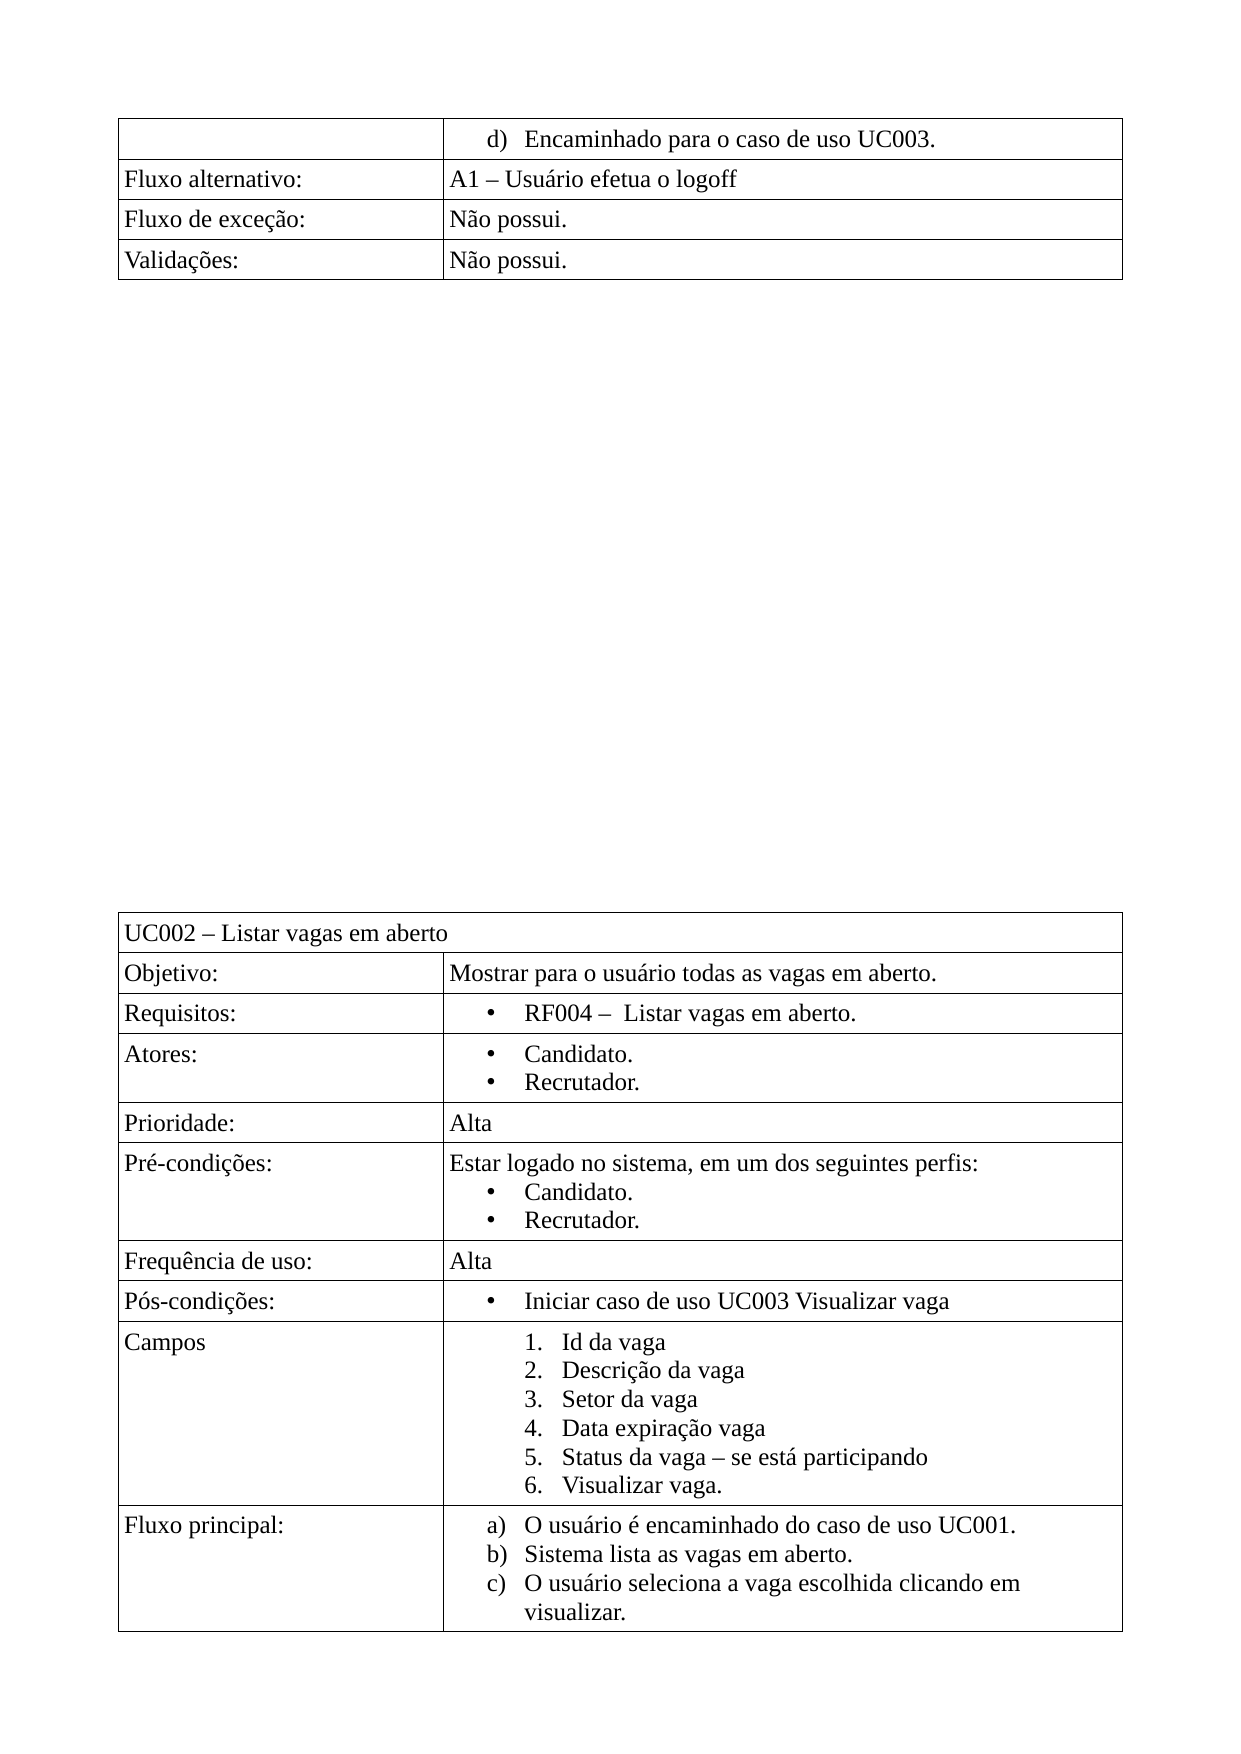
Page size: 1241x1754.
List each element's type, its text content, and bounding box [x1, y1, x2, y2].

table_cell Não possui. [444, 200, 1122, 239]
table_cell Fluxo alternativo: [119, 160, 443, 199]
table_cell Validações: [119, 240, 443, 279]
table_cell Atores: [119, 1034, 443, 1102]
table_cell O usuário é encaminhado do caso de uso UC001. Sistema lista as vagas em aberto. O usuário seleciona a vaga escolhida clicando em visualizar. Encaminhado para o caso de uso UC003. [444, 1506, 1122, 1631]
table_cell Não possui. [444, 240, 1122, 279]
table_cell A1 – Usuário efetua o logoff [444, 160, 1122, 199]
table_cell Id da vaga Descrição da vaga Setor da vaga Data expiração vaga Status da vaga – se está participando Visualizar vaga. [444, 1322, 1122, 1505]
table_cell Alta [444, 1103, 1122, 1142]
table_cell O usuário é encaminhado do caso de uso UC001. Sistema lista as vagas em aberto. O usuário seleciona a vaga escolhida clicando em visualizar. Encaminhado para o caso de uso UC003. [444, 119, 1122, 158]
table_cell Iniciar caso de uso UC003 Visualizar vaga [444, 1281, 1122, 1321]
table_cell Frequência de uso: [119, 1241, 443, 1280]
table_cell Fluxo principal: [119, 1506, 443, 1631]
table_cell Campos [119, 1322, 443, 1505]
table_cell Fluxo de exceção: [119, 200, 443, 239]
table_cell [119, 119, 443, 158]
table_cell Objetivo: [119, 953, 443, 993]
table_cell Pós-condições: [119, 1281, 443, 1321]
table_cell Prioridade: [119, 1103, 443, 1142]
table_cell Pré-condições: [119, 1143, 443, 1240]
table_cell Requisitos: [119, 994, 443, 1033]
table_cell RF004 – Listar vagas em aberto. [444, 994, 1122, 1033]
table_cell Candidato. Recrutador. [444, 1034, 1122, 1102]
table_header UC002 – Listar vagas em aberto [119, 913, 1122, 952]
table_cell Estar logado no sistema, em um dos seguintes perfis: Candidato. Recrutador. [444, 1143, 1122, 1240]
table_cell Alta [444, 1241, 1122, 1280]
table_cell Mostrar para o usuário todas as vagas em aberto. [444, 953, 1122, 993]
